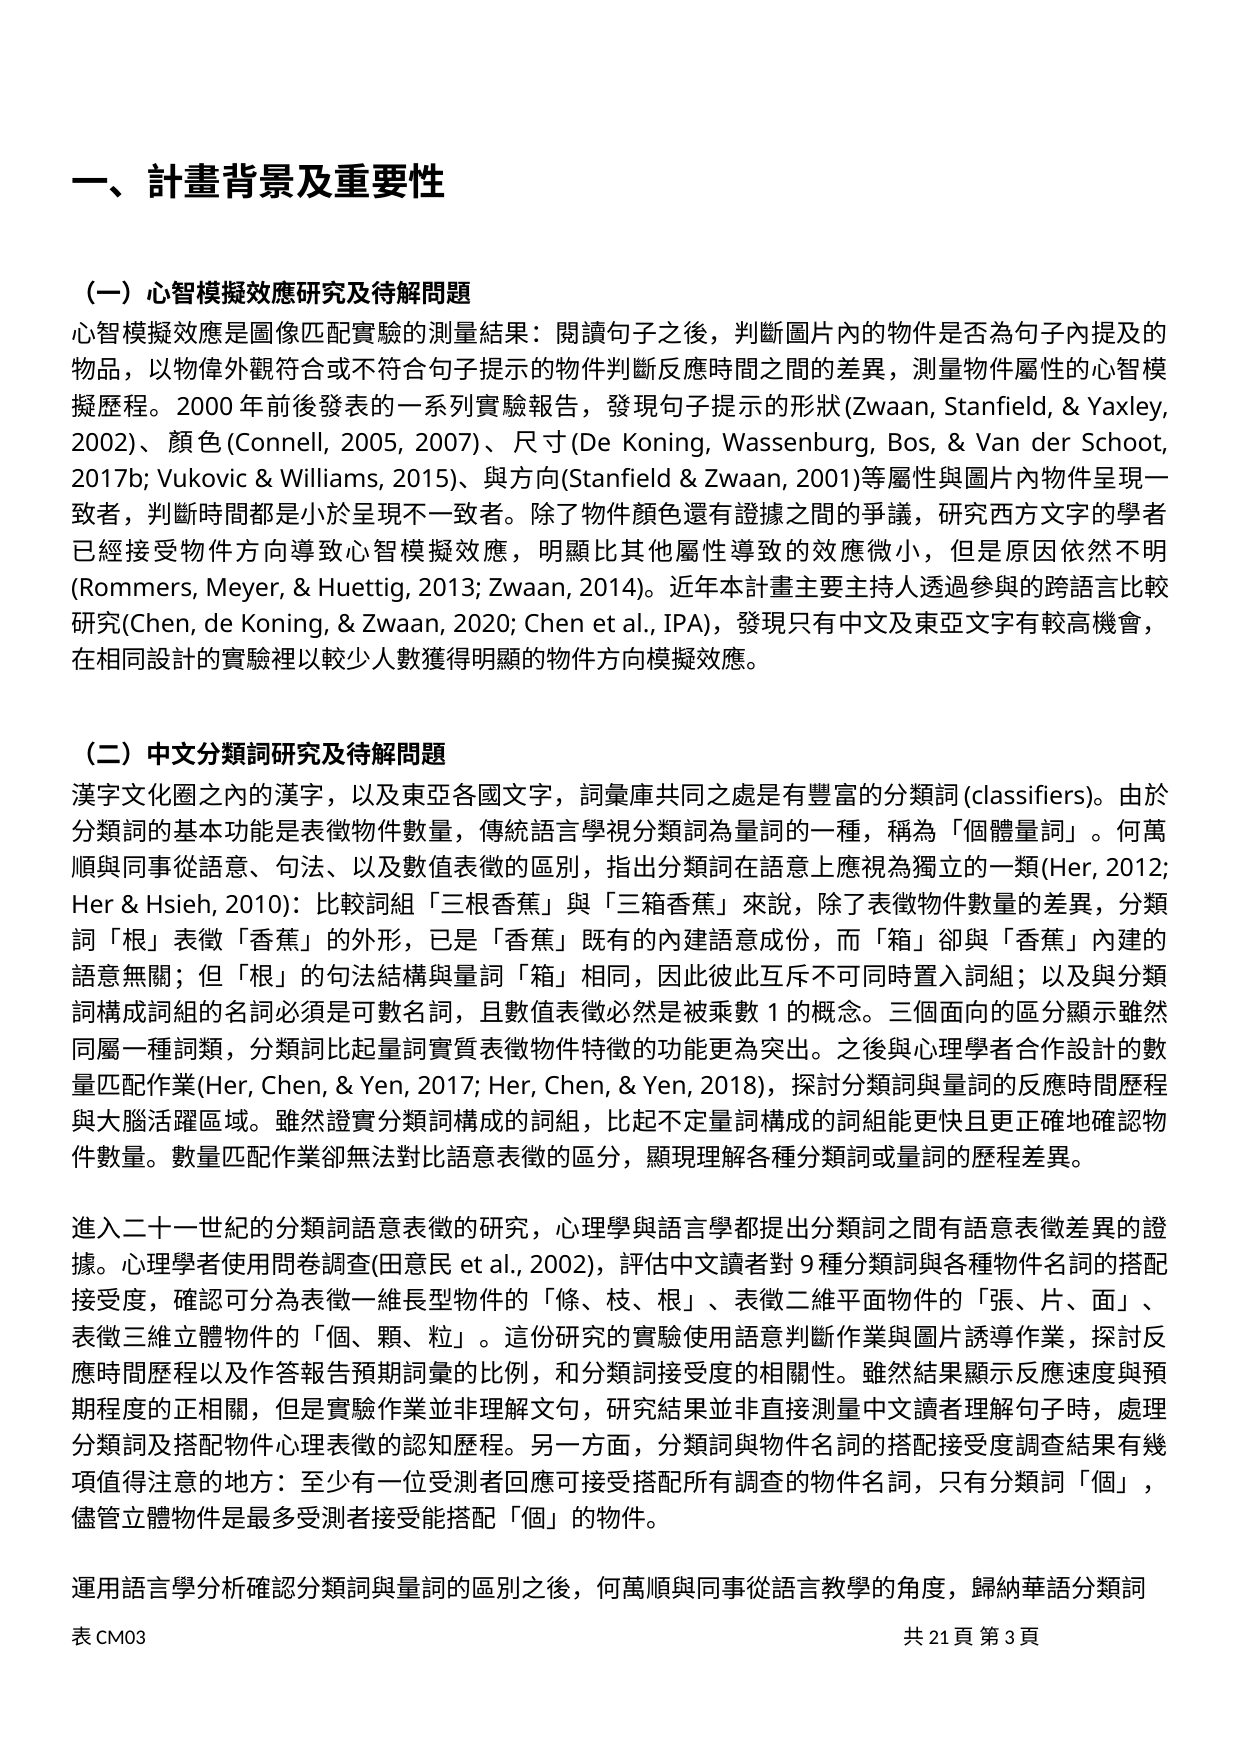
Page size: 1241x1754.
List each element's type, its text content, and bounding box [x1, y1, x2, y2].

text 漢字文化圈之內的漢字，以及東亞各國文字，詞彙庫共同之處是有豐富的分類詞(classifiers)。由於分類詞的基本功能是表徵物件數量，傳統語言學視分類詞為量詞的一種，稱為「個體量詞」。何萬順與同事從語意、句法、以及數值表徵的區別，指出分類詞在語意上應視為獨立的一類(Her, 2012; Her & Hsieh, 2010)：比較詞組「三根香蕉」與「三箱香蕉」來說，除了表徵物件數量的差異，分類詞「根」表徵「香蕉」的外形，已是「香蕉」既有的內建語意成份，而「箱」卻與「香蕉」內建的語意無關；但「根」的句法結構與量詞「箱」相同，因此彼此互斥不可同時置入詞組；以及與分類詞構成詞組的名詞必須是可數名詞，且數值表徵必然是被乘數1的概念。三個面向的區分顯示雖然同屬一種詞類，分類詞比起量詞實質表徵物件特徵的功能更為突出。之後與心理學者合作設計的數量匹配作業(Her, Chen, & Yen, 2017; Her, Chen, & Yen, 2018)，探討分類詞與量詞的反應時間歷程與大腦活躍區域。雖然證實分類詞構成的詞組，比起不定量詞構成的詞組能更快且更正確地確認物件數量。數量匹配作業卻無法對比語意表徵的區分，顯現理解各種分類詞或量詞的歷程差異。 [71, 775, 1169, 1174]
text 進入二十一世紀的分類詞語意表徵的研究，心理學與語言學都提出分類詞之間有語意表徵差異的證據。心理學者使用問卷調查(田意民 et al., 2002)，評估中文讀者對9種分類詞與各種物件名詞的搭配接受度，確認可分為表徵一維長型物件的「條、枝、根」、表徵二維平面物件的「張、片、面」、表徵三維立體物件的「個、顆、粒」。這份研究的實驗使用語意判斷作業與圖片誘導作業，探討反應時間歷程以及作答報告預期詞彙的比例，和分類詞接受度的相關性。雖然結果顯示反應速度與預期程度的正相關，但是實驗作業並非理解文句，研究結果並非直接測量中文讀者理解句子時，處理分類詞及搭配物件心理表徵的認知歷程。另一方面，分類詞與物件名詞的搭配接受度調查結果有幾項值得注意的地方：至少有一位受測者回應可接受搭配所有調查的物件名詞，只有分類詞「個」，儘管立體物件是最多受測者接受能搭配「個」的物件。 [71, 1208, 1169, 1534]
subtitle 一、計畫背景及重要性 [71, 151, 1169, 206]
text 心智模擬效應是圖像匹配實驗的測量結果：閱讀句子之後，判斷圖片內的物件是否為句子內提及的物品，以物偉外觀符合或不符合句子提示的物件判斷反應時間之間的差異，測量物件屬性的心智模擬歷程。2000年前後發表的一系列實驗報告，發現句子提示的形狀(Zwaan, Stanfield, & Yaxley, 2002)、顏色(Connell, 2005, 2007)、尺寸(De Koning, Wassenburg, Bos, & Van der Schoot, 2017b; Vukovic & Williams, 2015)、與方向(Stanfield & Zwaan, 2001)等屬性與圖片內物件呈現一致者，判斷時間都是小於呈現不一致者。除了物件顏色還有證據之間的爭議，研究西方文字的學者已經接受物件方向導致心智模擬效應，明顯比其他屬性導致的效應微小，但是原因依然不明(Rommers, Meyer, & Huettig, 2013; Zwaan, 2014)。近年本計畫主要主持人透過參與的跨語言比較研究(Chen, de Koning, & Zwaan, 2020; Chen et al., IPA)，發現只有中文及東亞文字有較高機會，在相同設計的實驗裡以較少人數獲得明顯的物件方向模擬效應。 [71, 313, 1169, 676]
text 運用語言學分析確認分類詞與量詞的區別之後，何萬順與同事從語言教學的角度，歸納華語分類詞 [71, 1568, 1169, 1605]
subtitle （二）中文分類詞研究及待解問題 [71, 735, 1169, 771]
subtitle （一）心智模擬效應研究及待解問題 [71, 273, 1169, 309]
